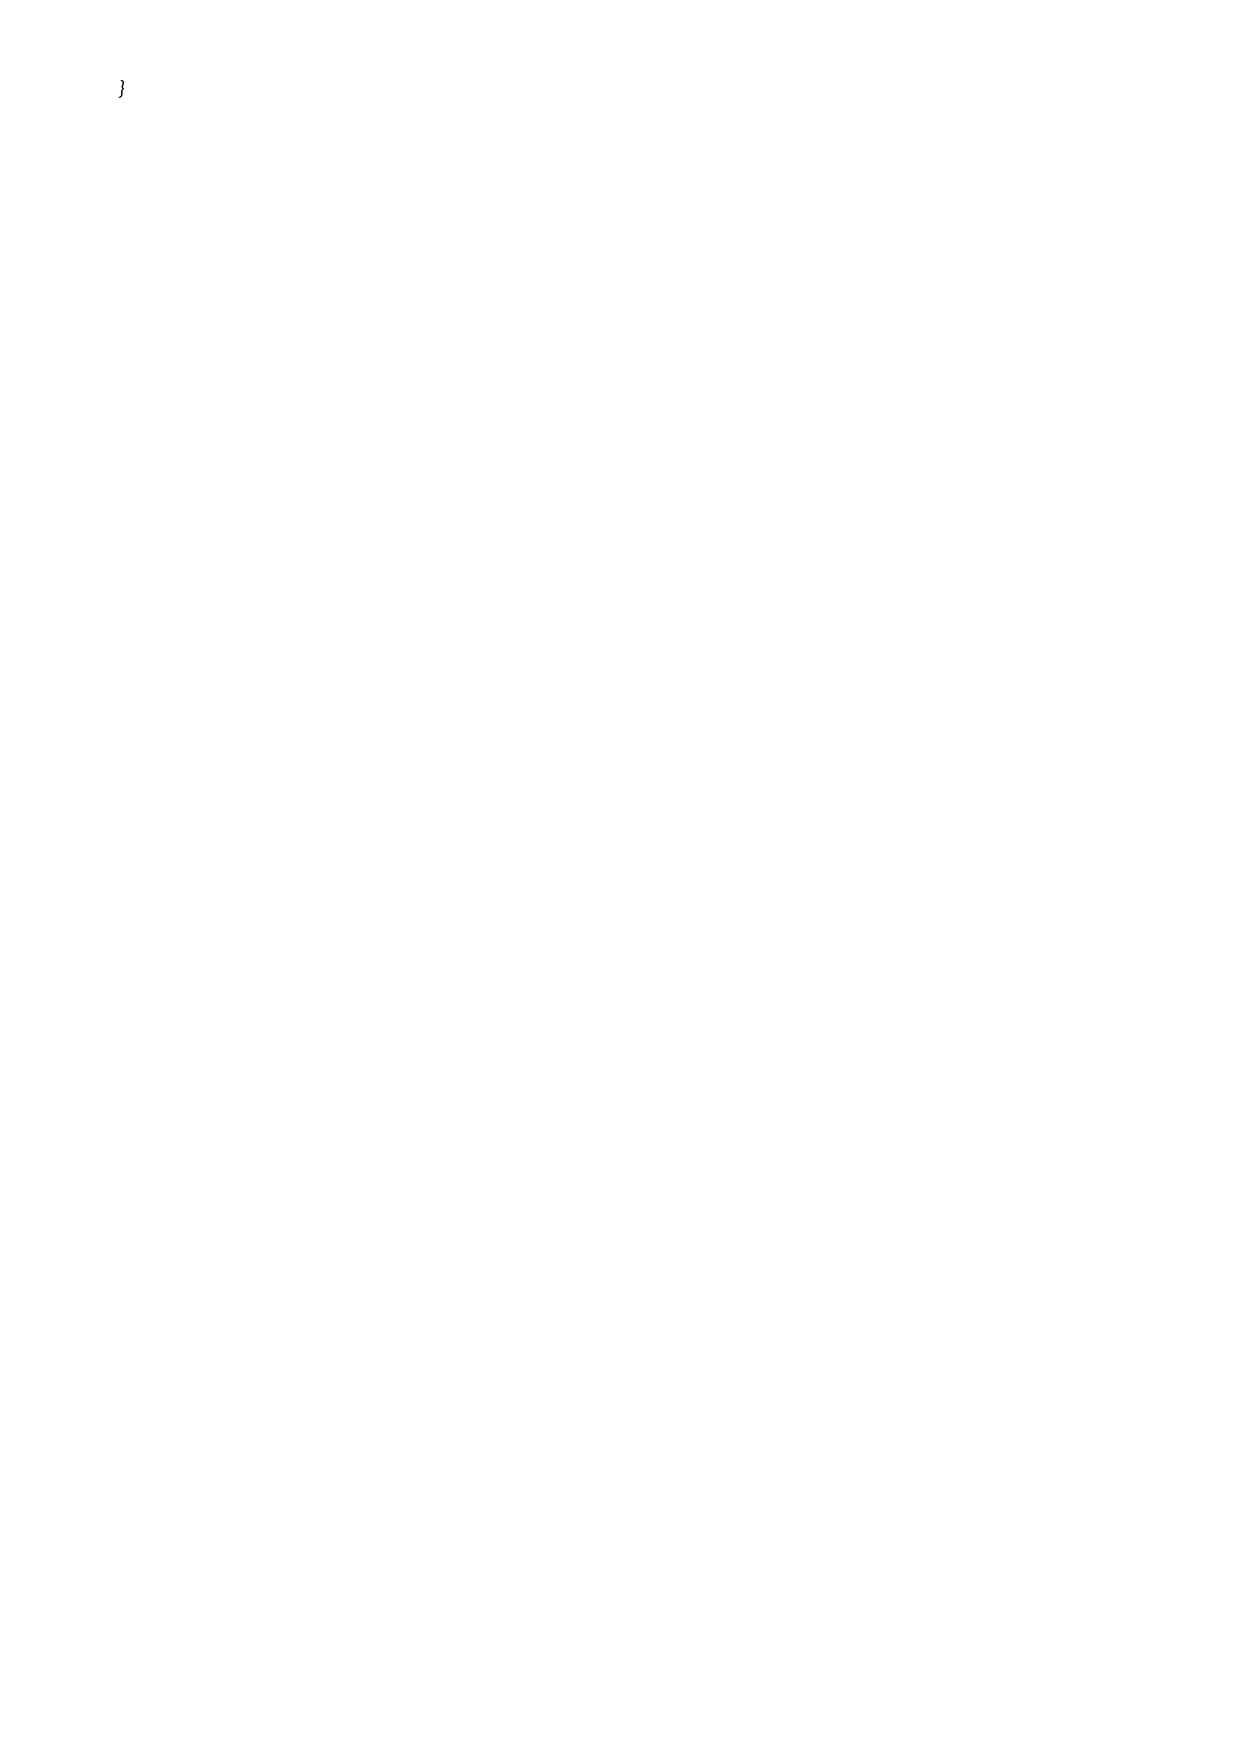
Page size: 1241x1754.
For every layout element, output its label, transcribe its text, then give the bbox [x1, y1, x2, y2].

text } [118, 75, 1122, 100]
